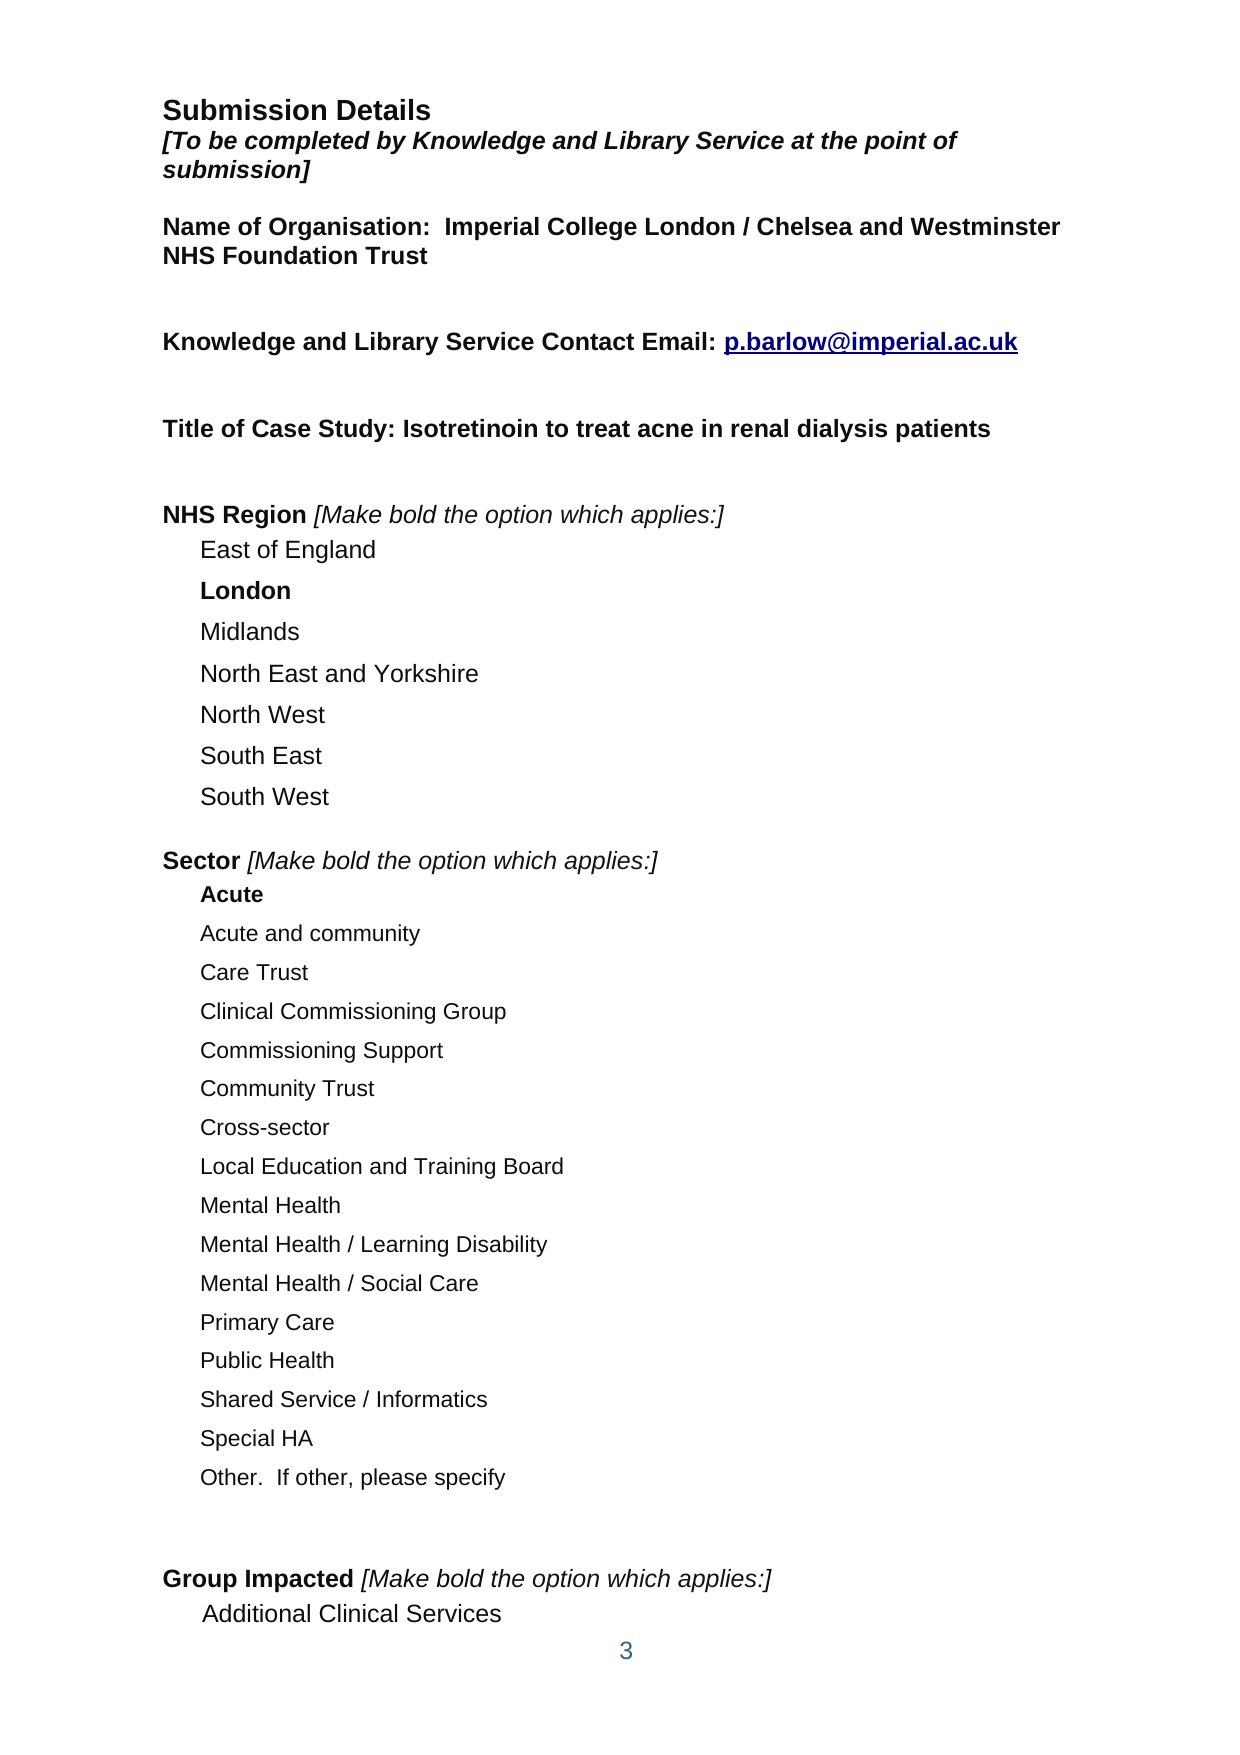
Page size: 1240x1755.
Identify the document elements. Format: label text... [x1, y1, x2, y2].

text Primary Care [200, 1308, 1078, 1335]
text South East [200, 741, 1078, 770]
text Mental Health / Social Care [200, 1270, 1078, 1296]
text Other. If other, please specify [200, 1464, 1078, 1490]
text Mental Health / Learning Disability [200, 1231, 1078, 1257]
text Shared Service / Informatics [200, 1386, 1078, 1413]
text Group Impacted [Make bold the option which applies:] [162, 1564, 1078, 1593]
text North East and Yorkshire [200, 659, 1078, 687]
text Sector [Make bold the option which applies:] [162, 846, 1078, 875]
text Community Trust [200, 1075, 1078, 1102]
text Care Trust [200, 959, 1078, 985]
text South West [200, 782, 1078, 811]
text North West [200, 700, 1078, 729]
text Clinical Commissioning Group [200, 998, 1078, 1024]
text Additional Clinical Services [202, 1599, 1078, 1628]
text Special HA [200, 1425, 1078, 1451]
text Submission Details [162, 93, 1078, 126]
text Knowledge and Library Service Contact Email: p.barlow@imperial.ac.uk [162, 327, 1078, 356]
text Title of Case Study: Isotretinoin to treat acne in renal dialysis patients [162, 414, 1078, 442]
text Acute [200, 881, 1078, 907]
text Midlands [200, 617, 1078, 646]
text Cross-sector [200, 1114, 1078, 1141]
text Commissioning Support [200, 1037, 1078, 1063]
text [To be completed by Knowledge and Library Service at the point of submission] [162, 126, 1078, 184]
text London [200, 576, 1078, 605]
text Acute and community [200, 920, 1078, 946]
text East of England [200, 535, 1078, 564]
text Mental Health [200, 1192, 1078, 1218]
text Local Education and Training Board [200, 1153, 1078, 1179]
text Name of Organisation: Imperial College London / Chelsea and Westminster NHS Foundation Trust [162, 212, 1078, 270]
text Public Health [200, 1347, 1078, 1374]
text NHS Region [Make bold the option which applies:] [162, 500, 1078, 529]
